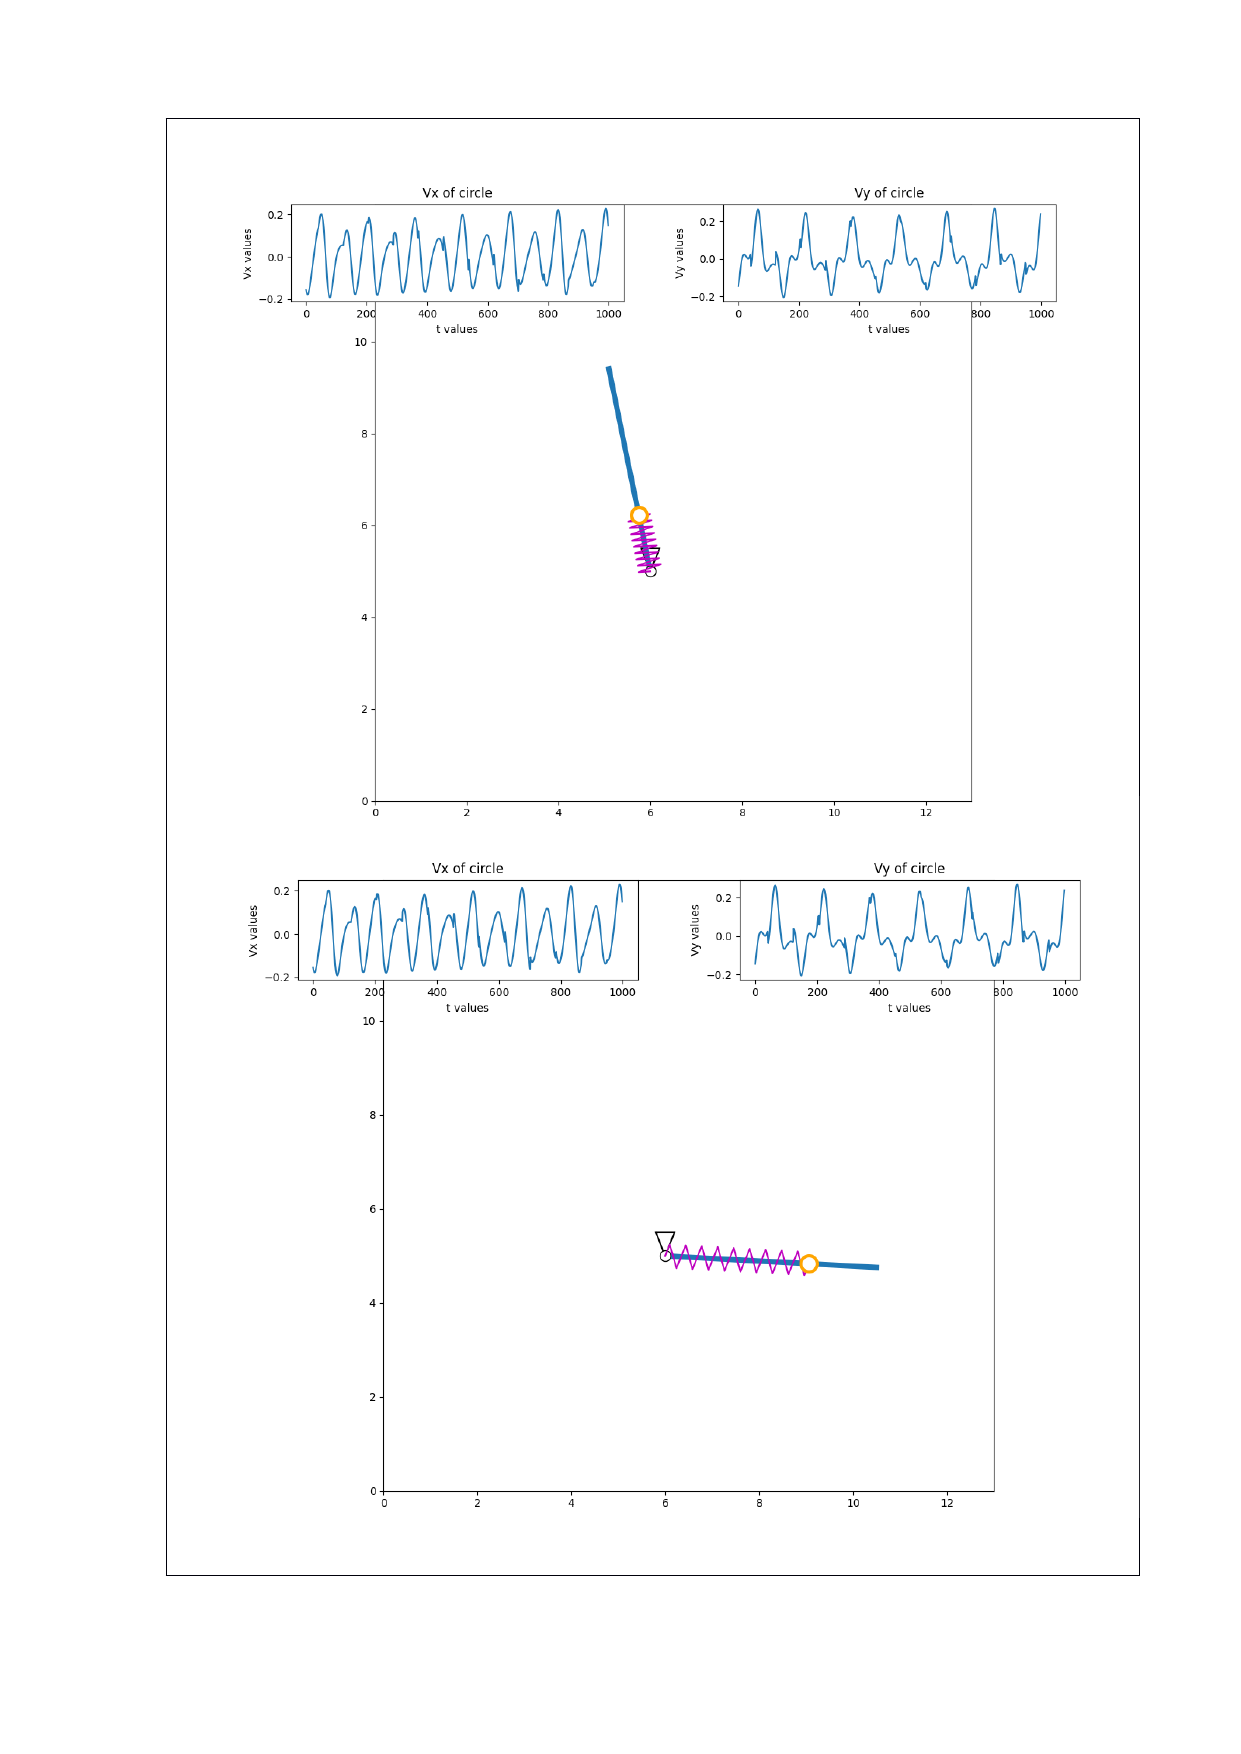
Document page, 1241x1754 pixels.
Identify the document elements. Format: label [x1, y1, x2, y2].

table_header [167, 1518, 1139, 1575]
table_header [167, 119, 188, 1517]
picture [177, 119, 1140, 1518]
table_header [1129, 119, 1139, 796]
